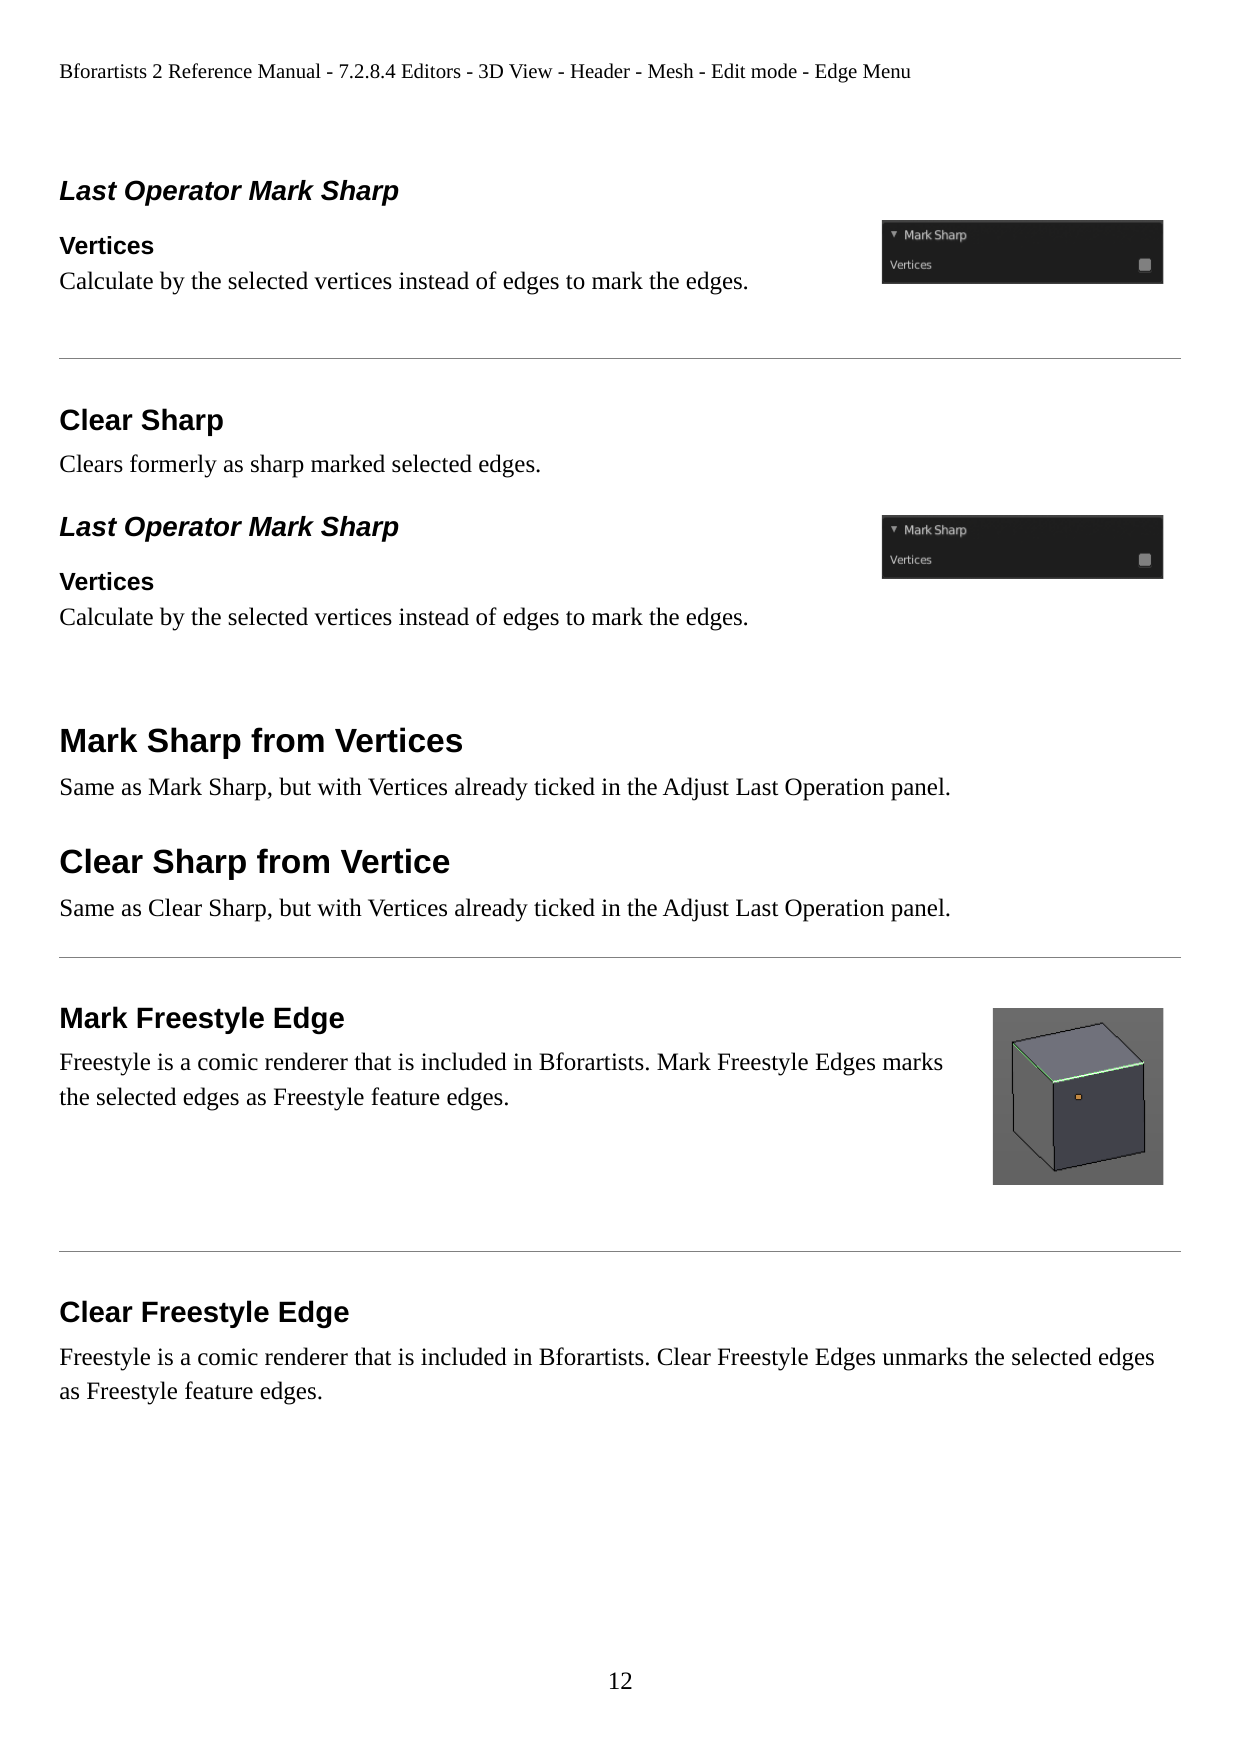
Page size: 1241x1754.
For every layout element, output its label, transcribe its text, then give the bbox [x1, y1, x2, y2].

text Calculate by the selected vertices instead of edges to mark the edges. [59, 266, 1181, 294]
subtitle [1164, 231, 1181, 259]
subtitle Mark Sharp from Vertices [59, 721, 1181, 759]
subtitle Vertices [59, 231, 881, 259]
subtitle Clear Sharp from Vertice [59, 842, 1181, 881]
subtitle Clear Sharp [59, 402, 1181, 436]
subtitle Mark Freestyle Edge [59, 1001, 1181, 1034]
text Same as Clear Sharp, but with Vertices already ticked in the Adjust Last Operation panel. [59, 893, 1181, 922]
subtitle Vertices [59, 567, 1181, 596]
picture [881, 515, 1164, 579]
subtitle Last Operator Mark Sharp [59, 510, 1181, 542]
text Freestyle is a comic renderer that is included in Bforartists. Mark Freestyle Edges marks the selected edges as Freestyle feature edges. [59, 1047, 992, 1110]
text Same as Mark Sharp, but with Vertices already ticked in the Adjust Last Operation panel. [59, 772, 1181, 801]
picture [992, 1008, 1164, 1185]
text Freestyle is a comic renderer that is included in Bforartists. Clear Freestyle Edges unmarks the selected edges as Freestyle feature edges. [59, 1342, 1181, 1405]
subtitle Last Operator Mark Sharp [59, 174, 1181, 206]
picture [881, 220, 1164, 284]
text Clears formerly as sharp marked selected edges. [59, 449, 1181, 477]
text Calculate by the selected vertices instead of edges to mark the edges. [59, 602, 1181, 631]
subtitle Clear Freestyle Edge [59, 1295, 1181, 1329]
